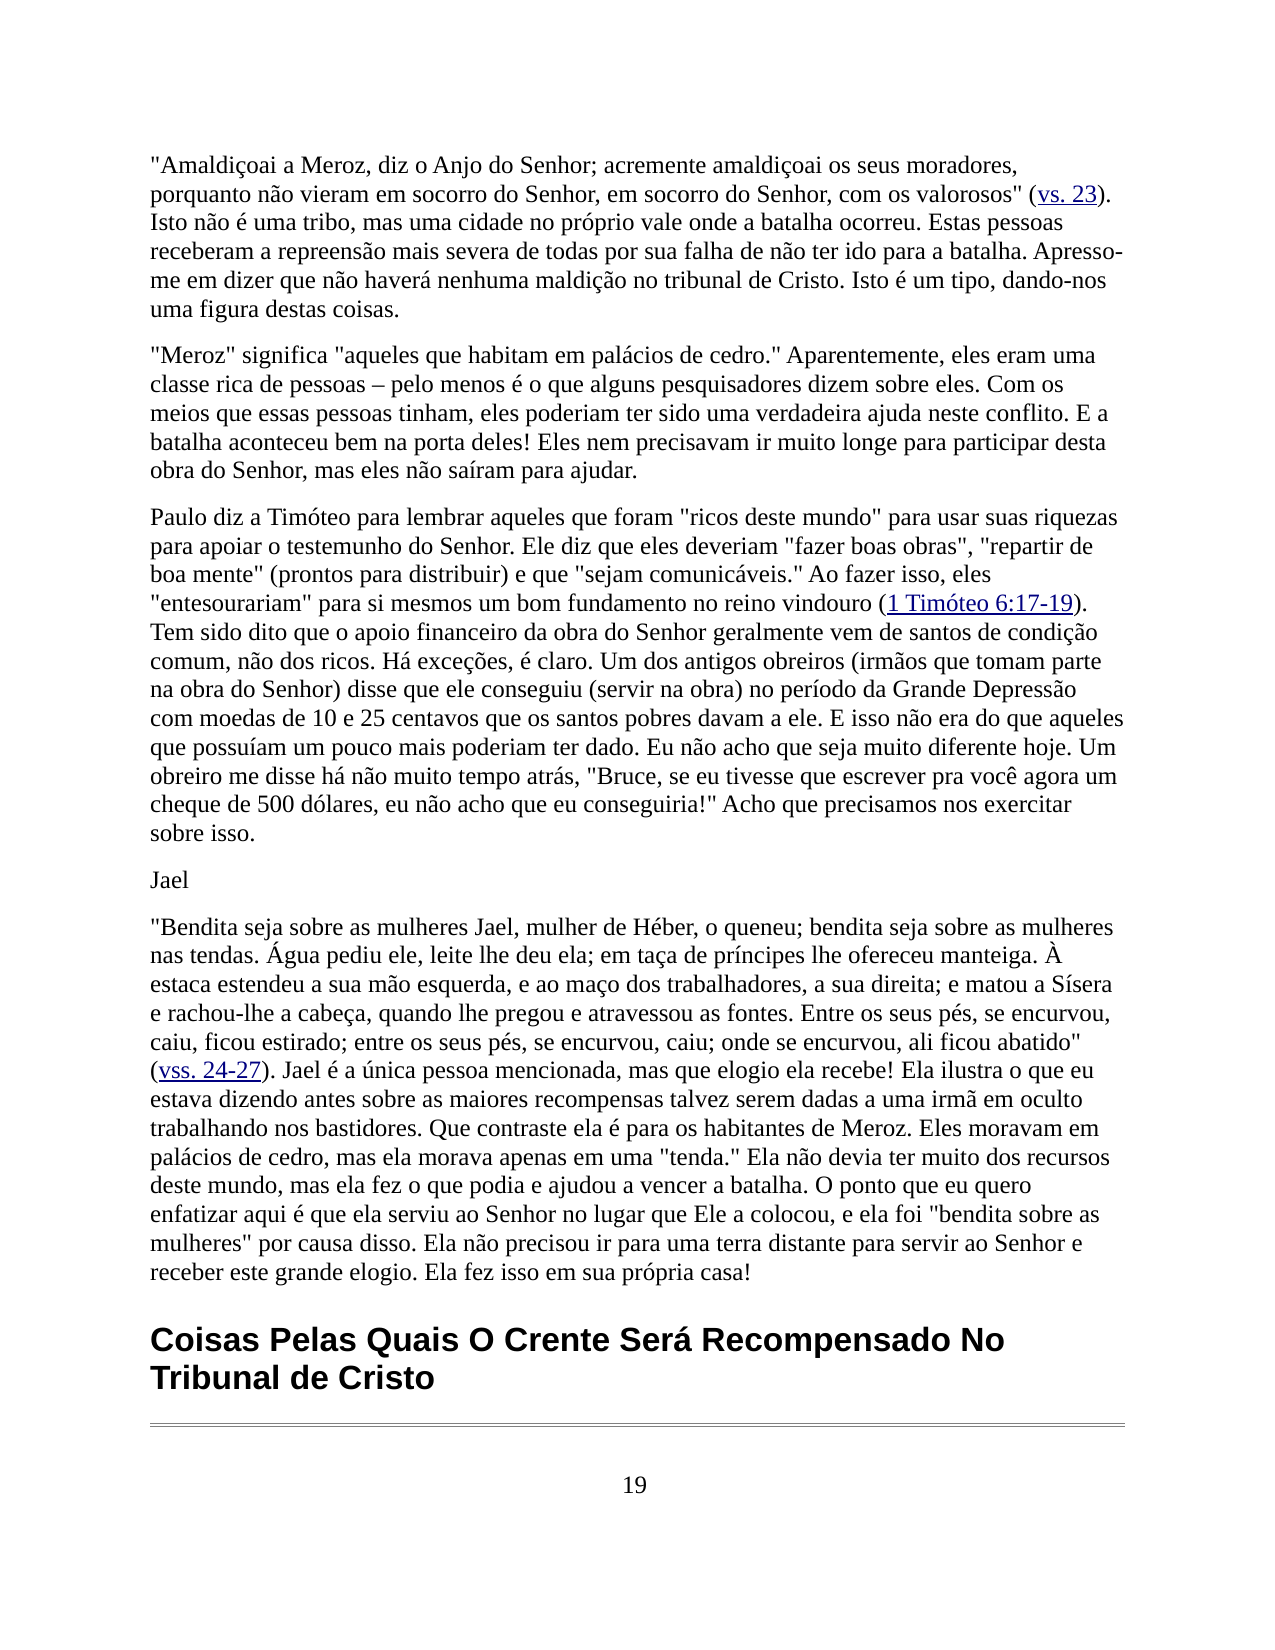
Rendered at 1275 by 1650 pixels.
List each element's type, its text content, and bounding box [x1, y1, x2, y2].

text "Amaldiçoai a Meroz, diz o Anjo do Senhor; acremente amaldiçoai os seus moradores, porquanto não vieram em socorro do Senhor, em socorro do Senhor, com os valorosos" (vs. 23). Isto não é uma tribo, mas uma cidade no próprio vale onde a batalha ocorreu. Estas pessoas receberam a repreensão mais severa de todas por sua falha de não ter ido para a batalha. Apresso-me em dizer que não haverá nenhuma maldição no tribunal de Cristo. Isto é um tipo, dando-nos uma figura destas coisas. [150, 150, 1125, 322]
text Paulo diz a Timóteo para lembrar aqueles que foram "ricos deste mundo" para usar suas riquezas para apoiar o testemunho do Senhor. Ele diz que eles deveriam "fazer boas obras", "repartir de boa mente" (prontos para distribuir) e que "sejam comunicáveis." Ao fazer isso, eles "entesourariam" para si mesmos um bom fundamento no reino vindouro (1 Timóteo 6:17-19). Tem sido dito que o apoio financeiro da obra do Senhor geralmente vem de santos de condição comum, não dos ricos. Há exceções, é claro. Um dos antigos obreiros (irmãos que tomam parte na obra do Senhor) disse que ele conseguiu (servir na obra) no período da Grande Depressão com moedas de 10 e 25 centavos que os santos pobres davam a ele. E isso não era do que aqueles que possuíam um pouco mais poderiam ter dado. Eu não acho que seja muito diferente hoje. Um obreiro me disse há não muito tempo atrás, "Bruce, se eu tivesse que escrever pra você agora um cheque de 500 dólares, eu não acho que eu conseguiria!" Acho que precisamos nos exercitar sobre isso. [150, 502, 1125, 847]
subtitle Coisas Pelas Quais O Crente Será Recompensado No Tribunal de Cristo [150, 1319, 1125, 1397]
text "Meroz" significa "aqueles que habitam em palácios de cedro." Aparentemente, eles eram uma classe rica de pessoas – pelo menos é o que alguns pesquisadores dizem sobre eles. Com os meios que essas pessoas tinham, eles poderiam ter sido uma verdadeira ajuda neste conflito. E a batalha aconteceu bem na porta deles! Eles nem precisavam ir muito longe para participar desta obra do Senhor, mas eles não saíram para ajudar. [150, 340, 1125, 484]
text Jael [150, 865, 1125, 894]
text "Bendita seja sobre as mulheres Jael, mulher de Héber, o queneu; bendita seja sobre as mulheres nas tendas. Água pediu ele, leite lhe deu ela; em taça de príncipes lhe ofereceu manteiga. À estaca estendeu a sua mão esquerda, e ao maço dos trabalhadores, a sua direita; e matou a Sísera e rachou-lhe a cabeça, quando lhe pregou e atravessou as fontes. Entre os seus pés, se encurvou, caiu, ficou estirado; entre os seus pés, se encurvou, caiu; onde se encurvou, ali ficou abatido" (vss. 24-27). Jael é a única pessoa mencionada, mas que elogio ela recebe! Ela ilustra o que eu estava dizendo antes sobre as maiores recompensas talvez serem dadas a uma irmã em oculto trabalhando nos bastidores. Que contraste ela é para os habitantes de Meroz. Eles moravam em palácios de cedro, mas ela morava apenas em uma "tenda." Ela não devia ter muito dos recursos deste mundo, mas ela fez o que podia e ajudou a vencer a batalha. O ponto que eu quero enfatizar aqui é que ela serviu ao Senhor no lugar que Ele a colocou, e ela foi "bendita sobre as mulheres" por causa disso. Ela não precisou ir para uma terra distante para servir ao Senhor e receber este grande elogio. Ela fez isso em sua própria casa! [150, 912, 1125, 1285]
